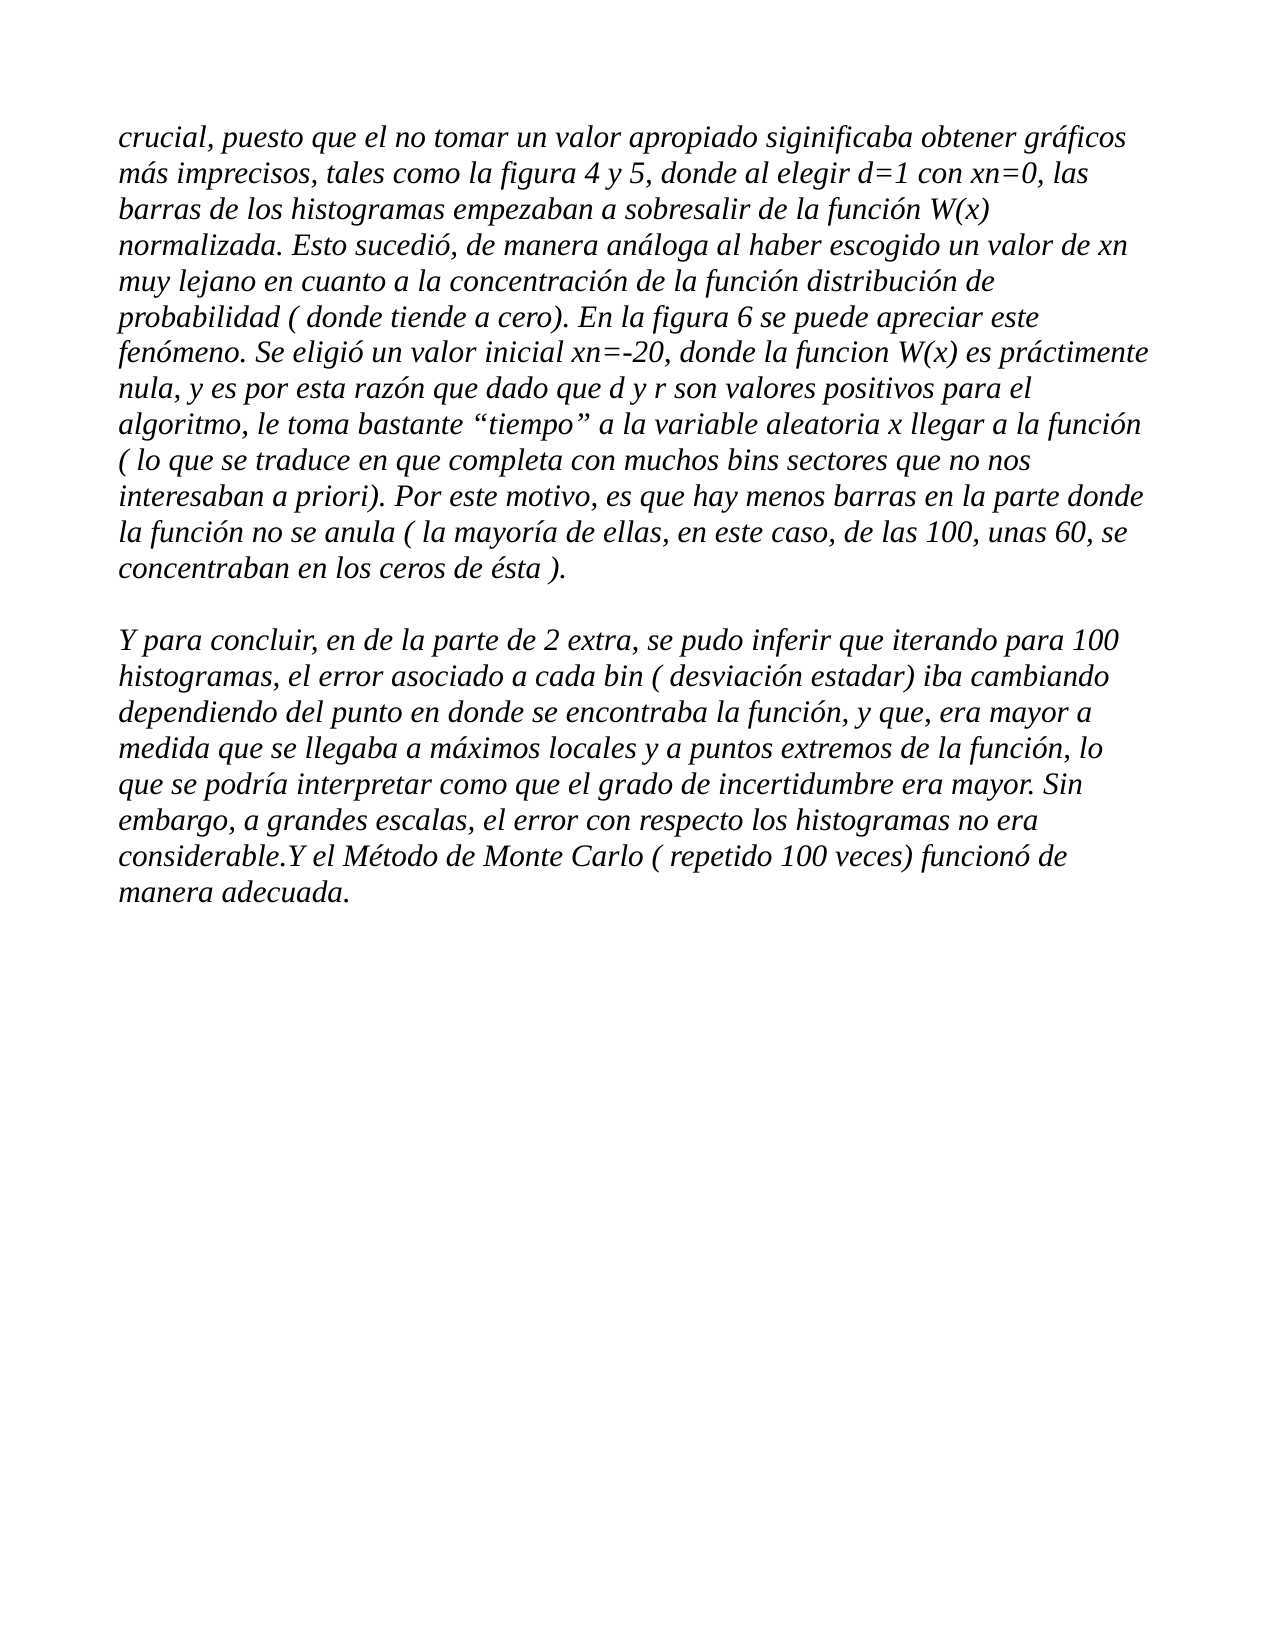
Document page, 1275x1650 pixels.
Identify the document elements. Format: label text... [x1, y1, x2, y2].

text Y para concluir, en de la parte de 2 extra, se pudo inferir que iterando para 100 histogramas, el error asociado a cada bin ( desviación estadar) iba cambiando dependiendo del punto en donde se encontraba la función, y que, era mayor a medida que se llegaba a máximos locales y a puntos extremos de la función, lo que se podría interpretar como que el grado de incertidumbre era mayor. Sin embargo, a grandes escalas, el error con respecto los histogramas no era considerable.Y el Método de Monte Carlo ( repetido 100 veces) funcionó de manera adecuada. [118, 621, 1157, 909]
text crucial, puesto que el no tomar un valor apropiado siginificaba obtener gráficos más imprecisos, tales como la figura 4 y 5, donde al elegir d=1 con xn=0, las barras de los histogramas empezaban a sobresalir de la función W(x) normalizada. Esto sucedió, de manera análoga al haber escogido un valor de xn muy lejano en cuanto a la concentración de la función distribución de probabilidad ( donde tiende a cero). En la figura 6 se puede apreciar este fenómeno. Se eligió un valor inicial xn=-20, donde la funcion W(x) es práctimente nula, y es por esta razón que dado que d y r son valores positivos para el algoritmo, le toma bastante “tiempo” a la variable aleatoria x llegar a la función ( lo que se traduce en que completa con muchos bins sectores que no nos interesaban a priori). Por este motivo, es que hay menos barras en la parte donde la función no se anula ( la mayoría de ellas, en este caso, de las 100, unas 60, se concentraban en los ceros de ésta ). [118, 118, 1157, 585]
